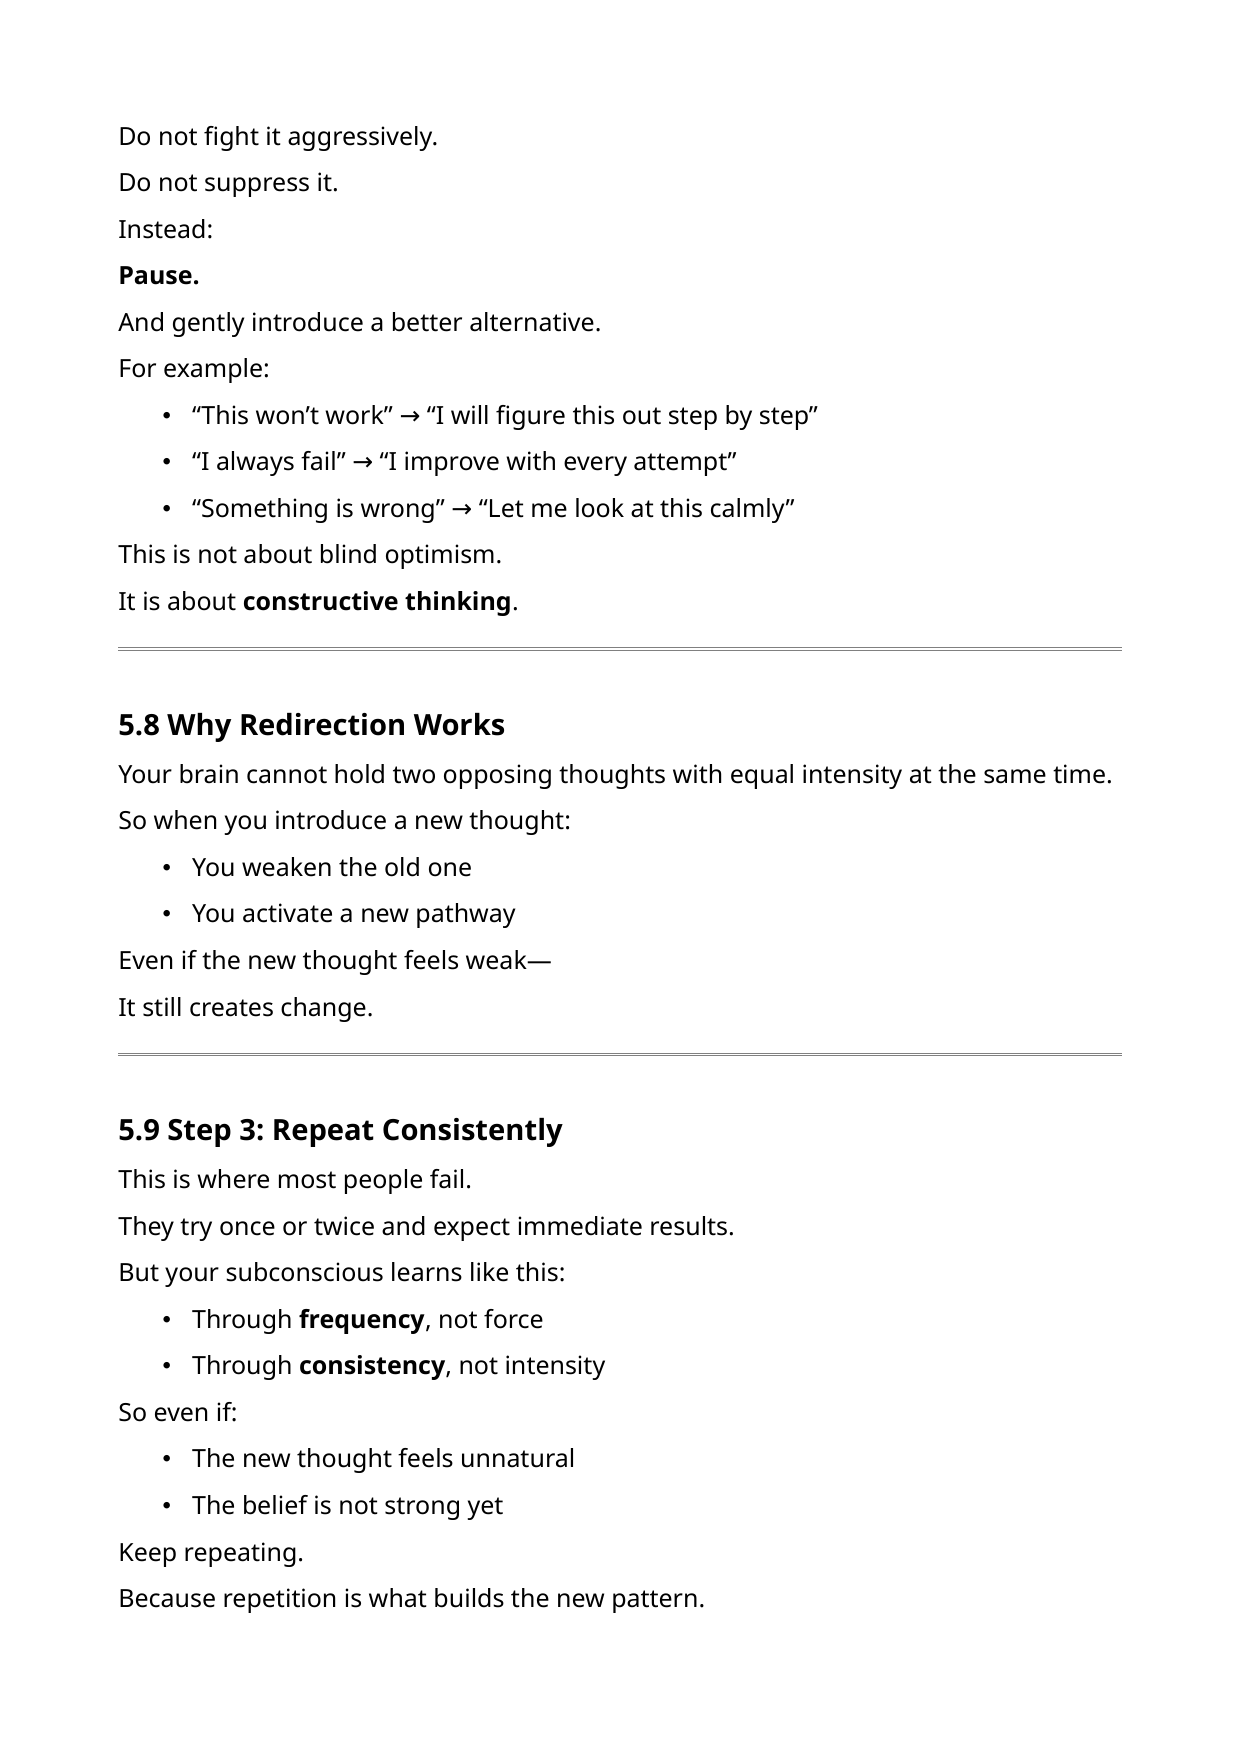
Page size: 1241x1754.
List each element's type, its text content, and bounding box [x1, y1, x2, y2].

text And gently introduce a better alternative. [118, 304, 1122, 338]
text This is where most people fail. [118, 1162, 1122, 1196]
text It is about constructive thinking. [118, 584, 1122, 618]
list You activate a new pathway [162, 896, 1122, 930]
text They try once or twice and expect immediate results. [118, 1208, 1122, 1242]
subtitle 5.9 Step 3: Repeat Consistently [118, 1109, 1122, 1149]
text Instead: [118, 211, 1122, 245]
text Because repetition is what builds the new pattern. [118, 1581, 1122, 1615]
text Pause. [118, 258, 1122, 292]
text So even if: [118, 1394, 1122, 1429]
text Do not fight it aggressively. [118, 118, 1122, 152]
text It still creates change. [118, 989, 1122, 1023]
list The new thought feels unnatural [162, 1441, 1122, 1475]
list You weaken the old one [162, 849, 1122, 883]
text For example: [118, 351, 1122, 385]
subtitle 5.8 Why Redirection Works [118, 704, 1122, 744]
list “Something is wrong” → “Let me look at this calmly” [162, 491, 1122, 525]
list The belief is not strong yet [162, 1488, 1122, 1522]
text Your brain cannot hold two opposing thoughts with equal intensity at the same time. [118, 756, 1122, 790]
text Even if the new thought feels weak— [118, 943, 1122, 977]
text So when you introduce a new thought: [118, 803, 1122, 837]
list “I always fail” → “I improve with every attempt” [162, 444, 1122, 478]
list “This won’t work” → “I will figure this out step by step” [162, 397, 1122, 432]
text Do not suppress it. [118, 165, 1122, 199]
text But your subconscious learns like this: [118, 1255, 1122, 1289]
text This is not about blind optimism. [118, 537, 1122, 571]
list Through frequency, not force [162, 1301, 1122, 1336]
list Through consistency, not intensity [162, 1348, 1122, 1382]
text Keep repeating. [118, 1534, 1122, 1568]
